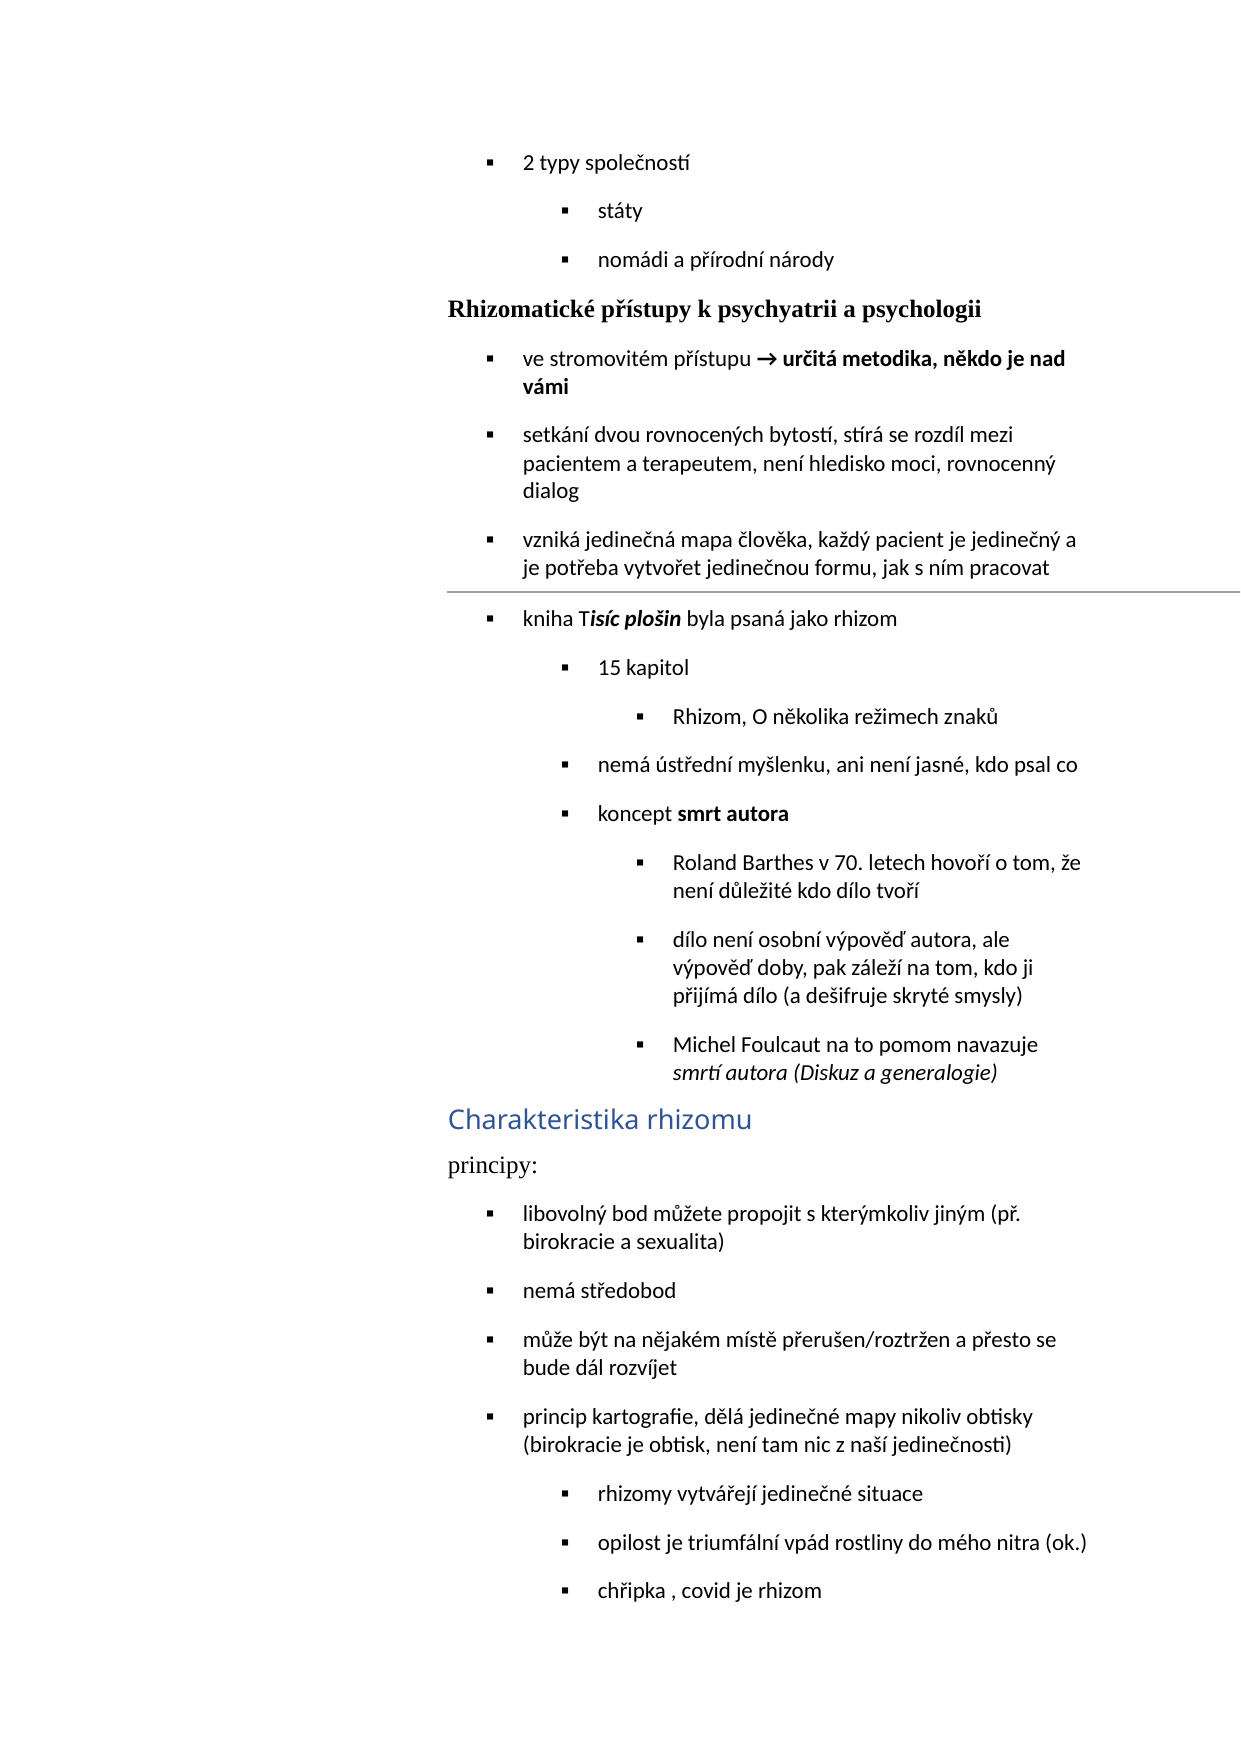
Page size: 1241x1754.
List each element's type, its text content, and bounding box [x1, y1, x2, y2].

list Michel Foulcaut na to pomom navazuje smrtí autora (Diskuz a generalogie) [635, 1030, 1093, 1086]
list koncept smrt autora [560, 799, 1093, 827]
list nemá ústřední myšlenku, ani není jasné, kdo psal co [560, 751, 1093, 779]
list princip kartografie, dělá jedinečné mapy nikoliv obtisky (birokracie je obtisk, není tam nic z naší jedinečnosti) [485, 1402, 1093, 1458]
list státy [560, 196, 1093, 224]
list setkání dvou rovnocených bytostí, stírá se rozdíl mezi pacientem a terapeutem, není hledisko moci, rovnocenný dialog [485, 421, 1093, 505]
list dílo není osobní výpověď autora, ale výpověď doby, pak záleží na tom, kdo ji přijímá dílo (a dešifruje skryté smysly) [635, 925, 1093, 1009]
list kniha Tisíc plošin byla psaná jako rhizom [485, 604, 1093, 632]
text principy: [448, 1150, 1093, 1178]
list opilost je triumfální vpád rostliny do mého nitra (ok.) [560, 1528, 1093, 1556]
subtitle Charakteristika rhizomu [448, 1101, 1093, 1138]
list rhizomy vytvářejí jedinečné situace [560, 1479, 1093, 1507]
list chřipka , covid je rhizom [560, 1577, 1093, 1604]
text Rhizomatické přístupy k psychyatrii a psychologii [448, 294, 1093, 323]
list může být na nějakém místě přerušen/roztržen a přesto se bude dál rozvíjet [485, 1325, 1093, 1381]
list vzniká jedinečná mapa člověka, každý pacient je jedinečný a je potřeba vytvořet jedinečnou formu, jak s ním pracovat [485, 526, 1093, 582]
list 15 kapitol [560, 653, 1093, 681]
list nemá středobod [485, 1276, 1093, 1304]
list ve stromovitém přístupu → určitá metodika, někdo je nad vámi [485, 344, 1093, 400]
list Roland Barthes v 70. letech hovoří o tom, že není důležité kdo dílo tvoří [635, 848, 1093, 904]
list libovolný bod můžete propojit s kterýmkoliv jiným (př. birokracie a sexualita) [485, 1199, 1093, 1255]
list Rhizom, O několika režimech znaků [635, 702, 1093, 730]
list nomádi a přírodní národy [560, 245, 1093, 273]
list 2 typy společností [485, 148, 1093, 176]
